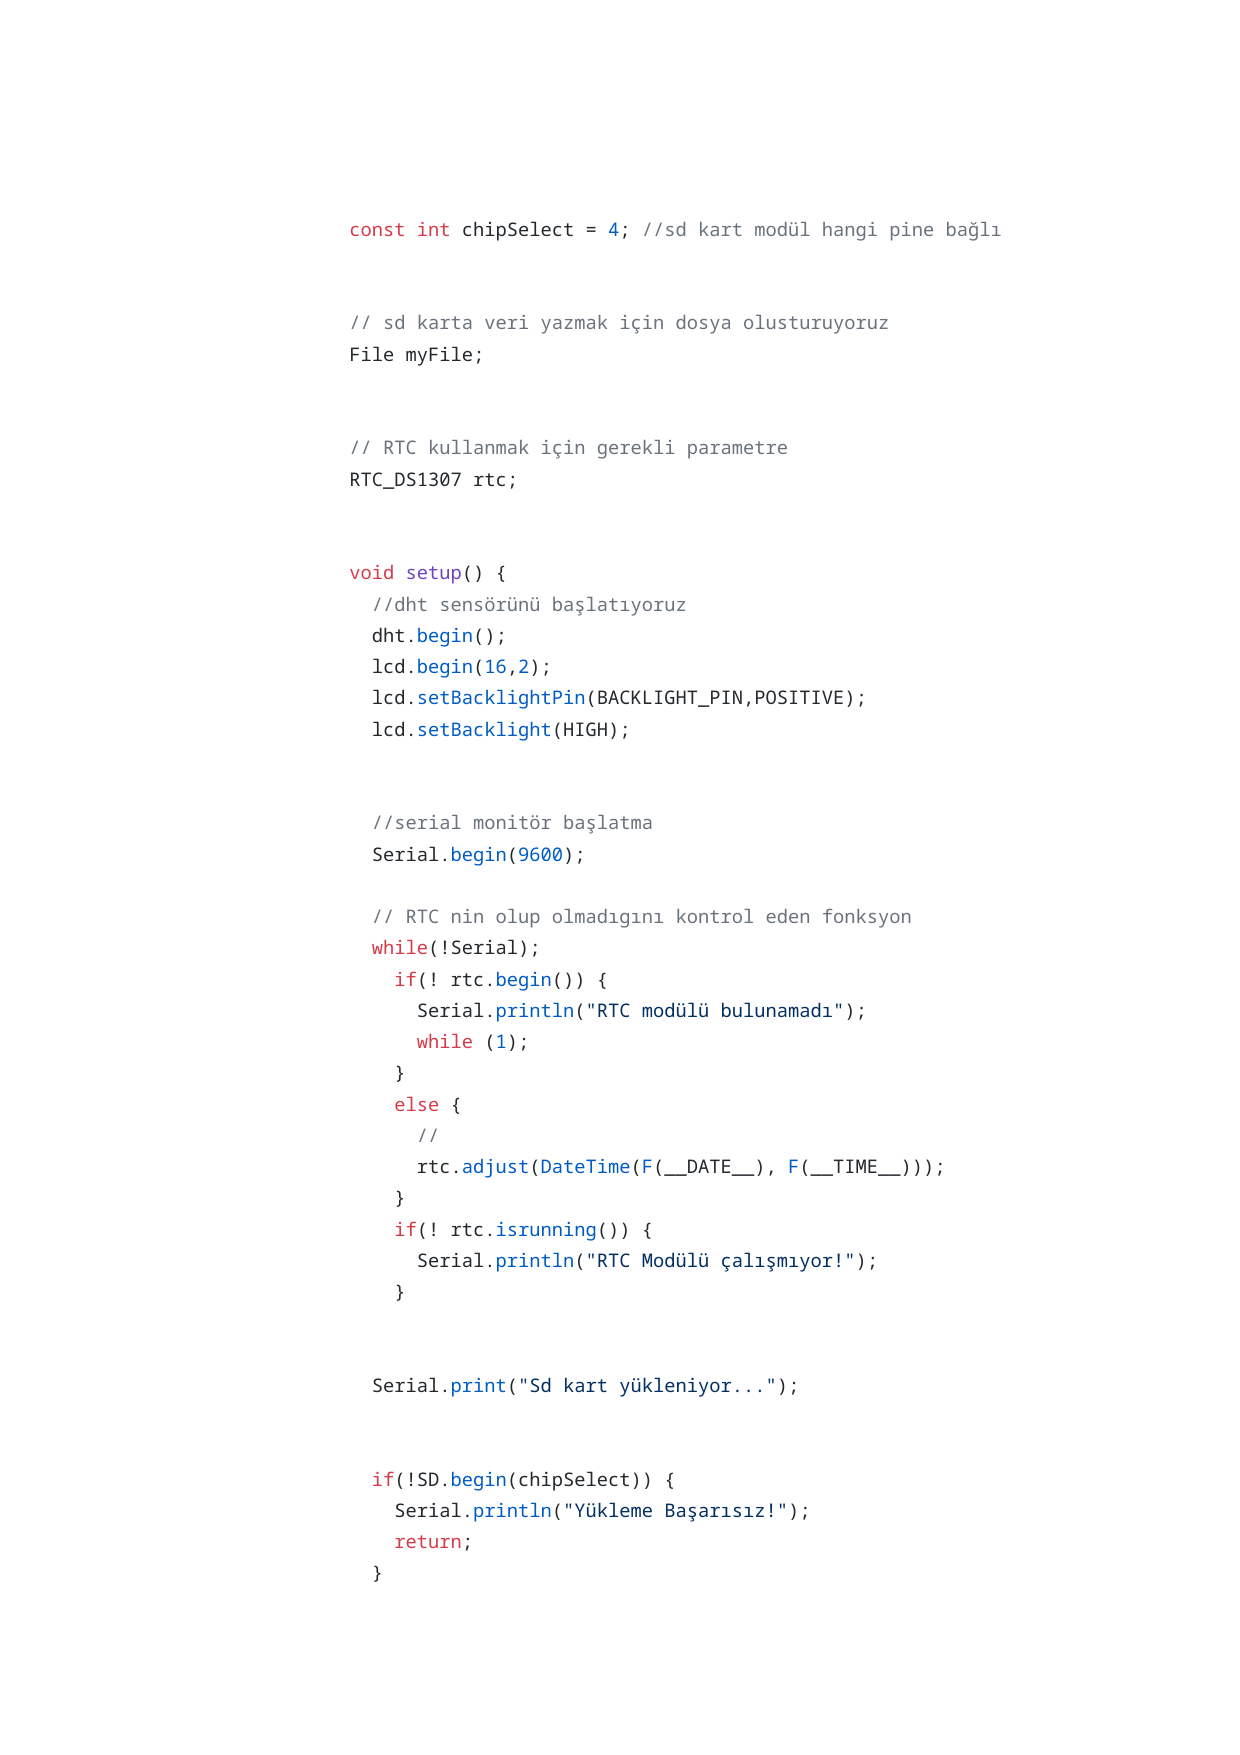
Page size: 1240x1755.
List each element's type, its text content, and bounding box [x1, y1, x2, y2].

table_cell [334, 1398, 1092, 1460]
table_cell [148, 960, 333, 991]
table_cell [334, 491, 1092, 554]
table_cell if(! rtc.isrunning()) { [334, 1210, 1092, 1241]
table_cell [148, 1554, 333, 1585]
table_cell [148, 1054, 333, 1085]
table_cell [148, 1366, 333, 1398]
table_cell [148, 429, 333, 460]
table_cell [148, 648, 333, 679]
table_cell [148, 1210, 333, 1241]
table_cell if(!SD.begin(chipSelect)) { [334, 1460, 1092, 1491]
table_cell [148, 1335, 333, 1366]
table_cell [148, 335, 333, 366]
table_cell // RTC kullanmak için gerekli parametre [334, 429, 1092, 460]
table_cell //serial monitör başlatma [334, 804, 1092, 835]
table_cell [148, 866, 333, 898]
table_cell } [334, 1554, 1092, 1585]
table_cell [148, 1116, 333, 1148]
table_cell [334, 741, 1092, 804]
table_cell [148, 1023, 333, 1054]
table_cell Serial.println("Yükleme Başarısız!"); [334, 1491, 1092, 1523]
table_cell [148, 835, 333, 866]
table_cell dht.begin(); [334, 616, 1092, 648]
table_cell Serial.begin(9600); [334, 835, 1092, 866]
table_cell //dht sensörünü başlatıyoruz [334, 585, 1092, 616]
table_cell [148, 554, 333, 585]
table_cell [148, 1273, 333, 1304]
table_cell [148, 710, 333, 741]
table_cell [148, 585, 333, 616]
table_cell [148, 1304, 333, 1335]
table_cell [148, 460, 333, 491]
table_cell [334, 241, 1092, 304]
table_cell } [334, 1273, 1092, 1304]
table_cell [334, 1304, 1092, 1335]
table_cell if(! rtc.begin()) { [334, 960, 1092, 991]
table_cell RTC_DS1307 rtc; [334, 460, 1092, 491]
table_cell // RTC nin olup olmadıgını kontrol eden fonksyon [334, 898, 1092, 929]
table_cell [148, 1148, 333, 1179]
table_cell [148, 929, 333, 960]
table_cell // sd karta veri yazmak için dosya olusturuyoruz [334, 304, 1092, 335]
table_cell [148, 1241, 333, 1273]
table_cell lcd.setBacklightPin(BACKLIGHT_PIN,POSITIVE); [334, 679, 1092, 710]
table_cell [148, 1491, 333, 1523]
table_cell while (1); [334, 1023, 1092, 1054]
table_cell [334, 366, 1092, 429]
table_cell lcd.begin(16,2); [334, 648, 1092, 679]
table_cell [148, 1398, 333, 1460]
table_cell [148, 679, 333, 710]
table_cell Serial.println("RTC Modülü çalışmıyor!"); [334, 1241, 1092, 1273]
table_cell [148, 148, 333, 210]
table_cell [148, 898, 333, 929]
table_cell [148, 1460, 333, 1491]
table_cell return; [334, 1523, 1092, 1554]
table_cell } [334, 1054, 1092, 1085]
table_cell [148, 366, 333, 429]
table_cell [334, 148, 1092, 210]
table_cell [148, 304, 333, 335]
table_cell [148, 1085, 333, 1116]
table_cell [148, 741, 333, 804]
table_cell File myFile; [334, 335, 1092, 366]
table_cell lcd.setBacklight(HIGH); [334, 710, 1092, 741]
table_cell [334, 866, 1092, 898]
table_cell } [334, 1179, 1092, 1210]
table_cell [148, 804, 333, 835]
table_cell [148, 616, 333, 648]
table_cell [148, 1179, 333, 1210]
table_cell [148, 210, 333, 241]
table_cell // [334, 1116, 1092, 1148]
table_cell [148, 241, 333, 304]
table_cell Serial.print("Sd kart yükleniyor..."); [334, 1366, 1092, 1398]
table_cell [148, 1523, 333, 1554]
table_cell Serial.println("RTC modülü bulunamadı"); [334, 991, 1092, 1023]
table_cell const int chipSelect = 4; //sd kart modül hangi pine bağlı [334, 210, 1092, 241]
table_cell else { [334, 1085, 1092, 1116]
table_cell while(!Serial); [334, 929, 1092, 960]
table_cell [334, 1335, 1092, 1366]
table_cell [148, 991, 333, 1023]
table_cell [148, 491, 333, 554]
table_cell rtc.adjust(DateTime(F(__DATE__), F(__TIME__))); [334, 1148, 1092, 1179]
table_cell void setup() { [334, 554, 1092, 585]
